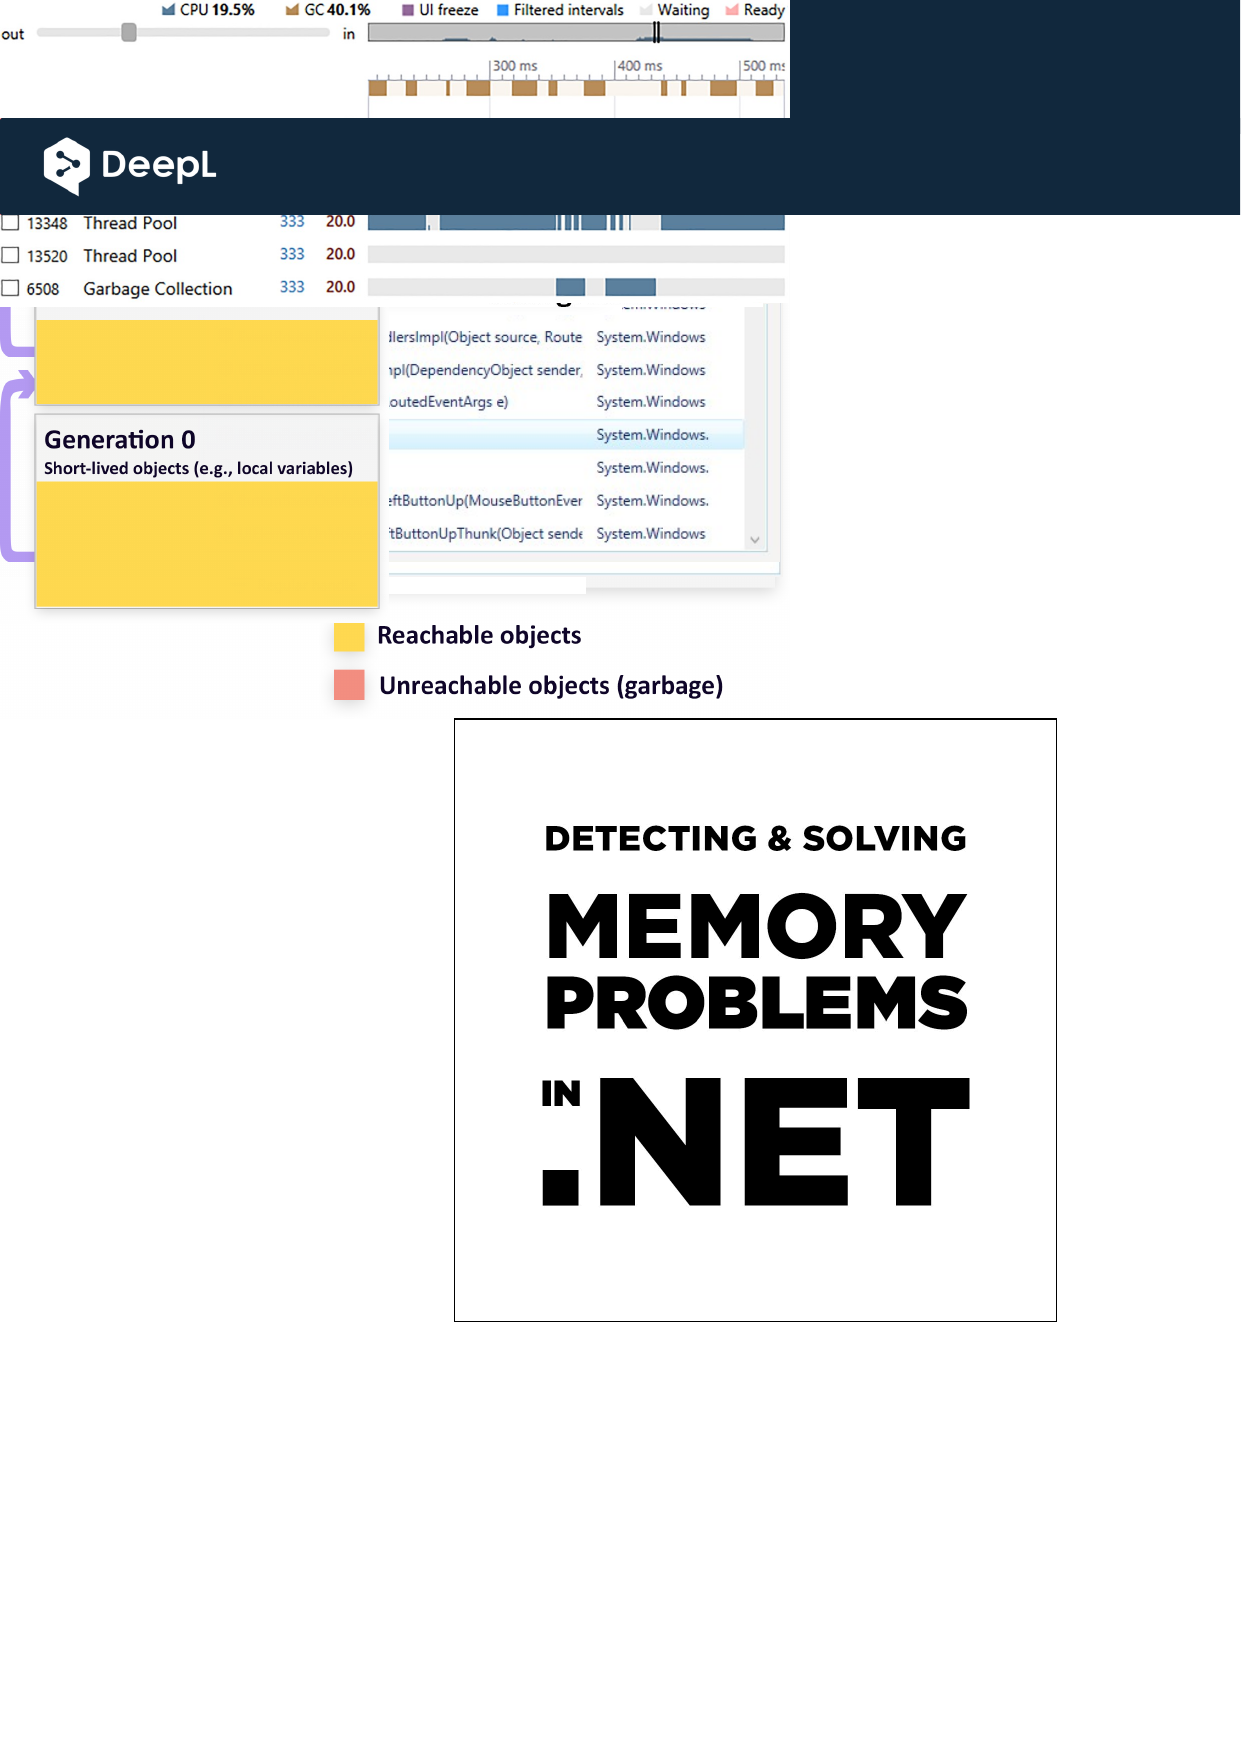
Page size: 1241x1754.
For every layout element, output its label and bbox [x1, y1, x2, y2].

picture [0, 0, 1241, 1322]
